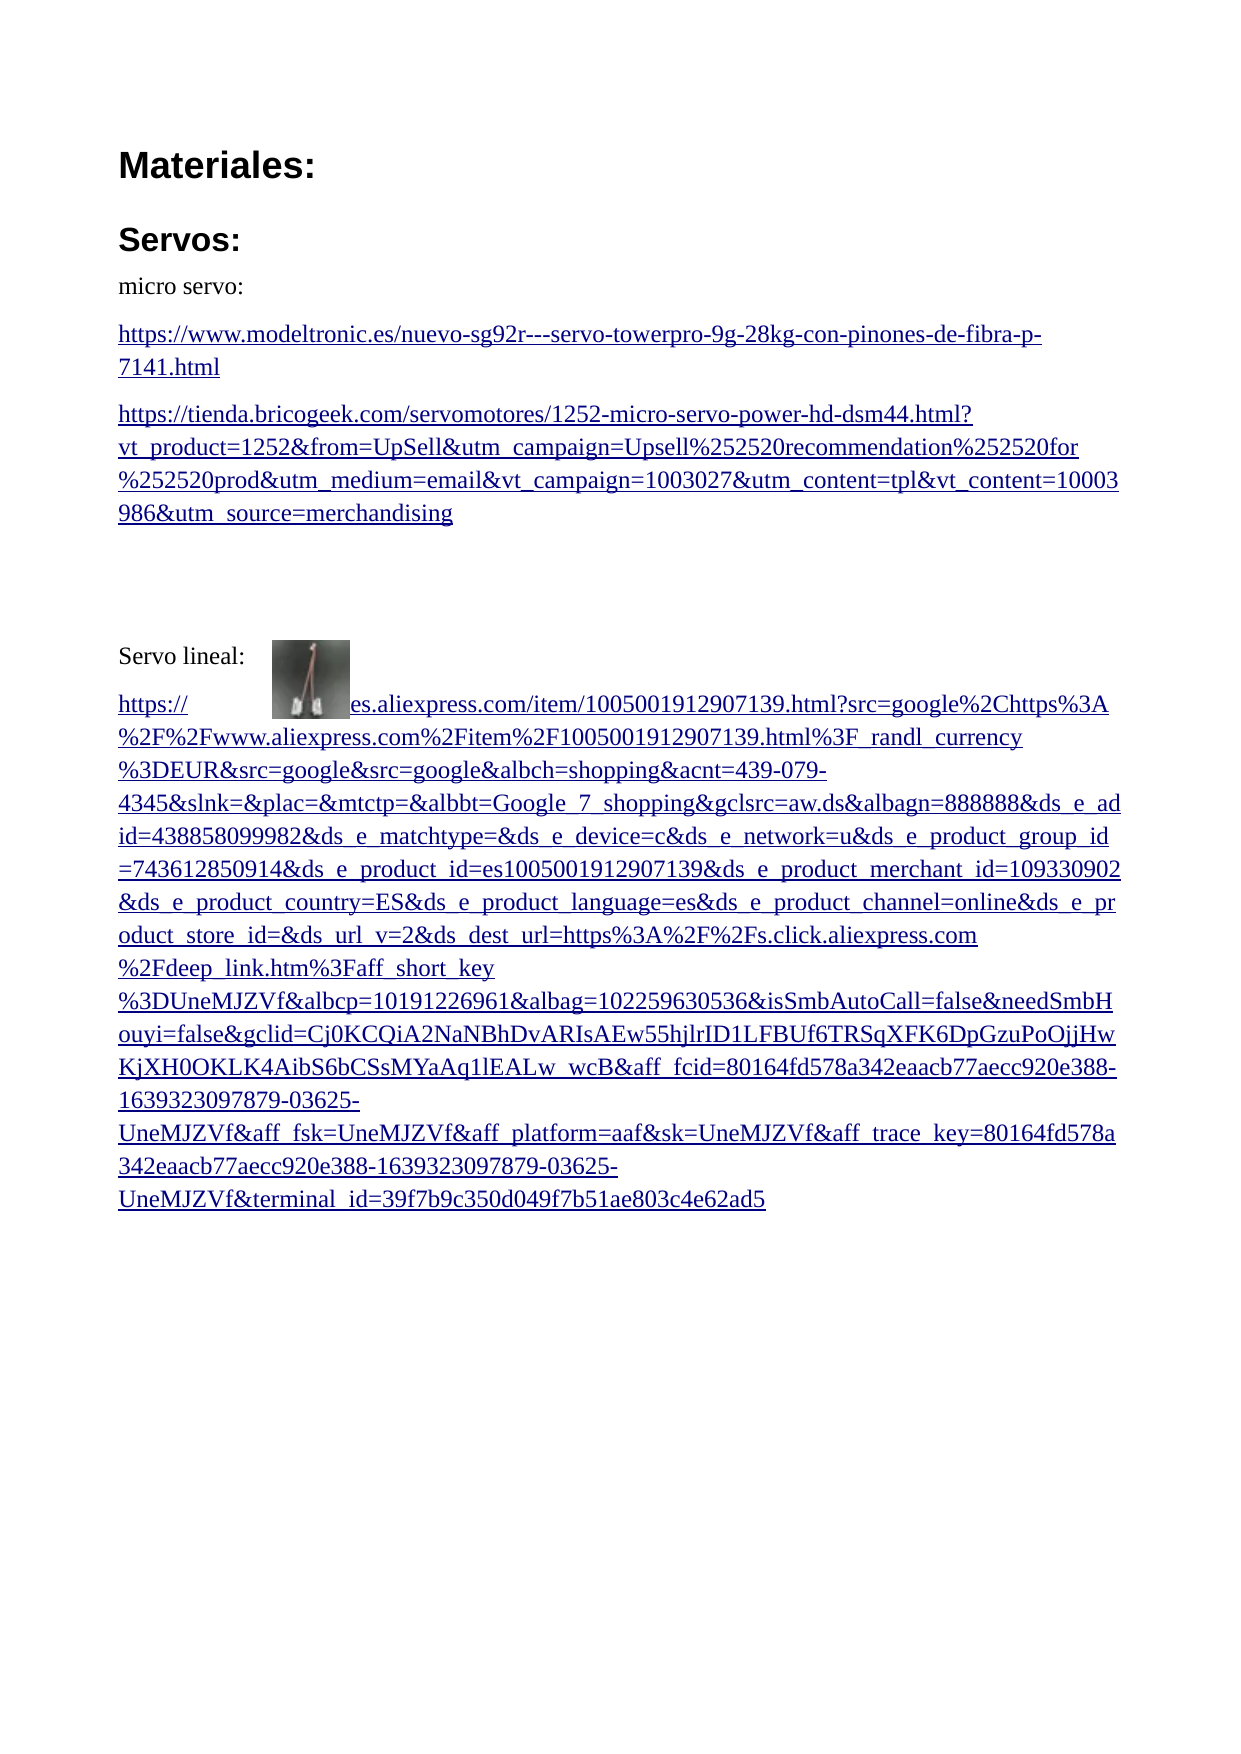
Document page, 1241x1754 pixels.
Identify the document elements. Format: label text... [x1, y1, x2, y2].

text micro servo: [118, 271, 1122, 300]
text Servo lineal: [118, 641, 272, 670]
picture [272, 640, 350, 719]
text https://www.modeltronic.es/nuevo-sg92r---servo-towerpro-9g-28kg-con-pinones-de-fibra-p-7141.html [118, 319, 1122, 381]
subtitle Servos: [118, 220, 1122, 259]
subtitle Materiales: [118, 143, 1122, 187]
text https://es.aliexpress.com/item/1005001912907139.html?src=google%2Chttps%3A%2F%2Fwww.aliexpress.com%2Fitem%2F1005001912907139.html%3F_randl_currency%3DEUR&src=google&src=google&albch=shopping&acnt=439-079-4345&slnk=&plac=&mtctp=&albbt=Google_7_shopping&gclsrc=aw.ds&albagn=888888&ds_e_adid=438858099982&ds_e_matchtype=&ds_e_device=c&ds_e_network=u&ds_e_product_group_id=743612850914&ds_e_product_id=es1005001912907139&ds_e_product_merchant_id=109330902&ds_e_product_country=ES&ds_e_product_language=es&ds_e_product_channel=online&ds_e_product_store_id=&ds_url_v=2&ds_dest_url=https%3A%2F%2Fs.click.aliexpress.com%2Fdeep_link.htm%3Faff_short_key%3DUneMJZVf&albcp=10191226961&albag=102259630536&isSmbAutoCall=false&needSmbHouyi=false&gclid=Cj0KCQiA2NaNBhDvARIsAEw55hjlrID1LFBUf6TRSqXFK6DpGzuPoOjjHwKjXH0OKLK4AibS6bCSsMYaAq1lEALw_wcB&aff_fcid=80164fd578a342eaacb77aecc920e388-1639323097879-03625-UneMJZVf&aff_fsk=UneMJZVf&aff_platform=aaf&sk=UneMJZVf&aff_trace_key=80164fd578a342eaacb77aecc920e388-1639323097879-03625-UneMJZVf&terminal_id=39f7b9c350d049f7b51ae803c4e62ad5 [118, 689, 1122, 1213]
text https://tienda.bricogeek.com/servomotores/1252-micro-servo-power-hd-dsm44.html?vt_product=1252&from=UpSell&utm_campaign=Upsell%252520recommendation%252520for%252520prod&utm_medium=email&vt_campaign=1003027&utm_content=tpl&vt_content=10003986&utm_source=merchandising [118, 399, 1122, 527]
text [350, 641, 1122, 670]
